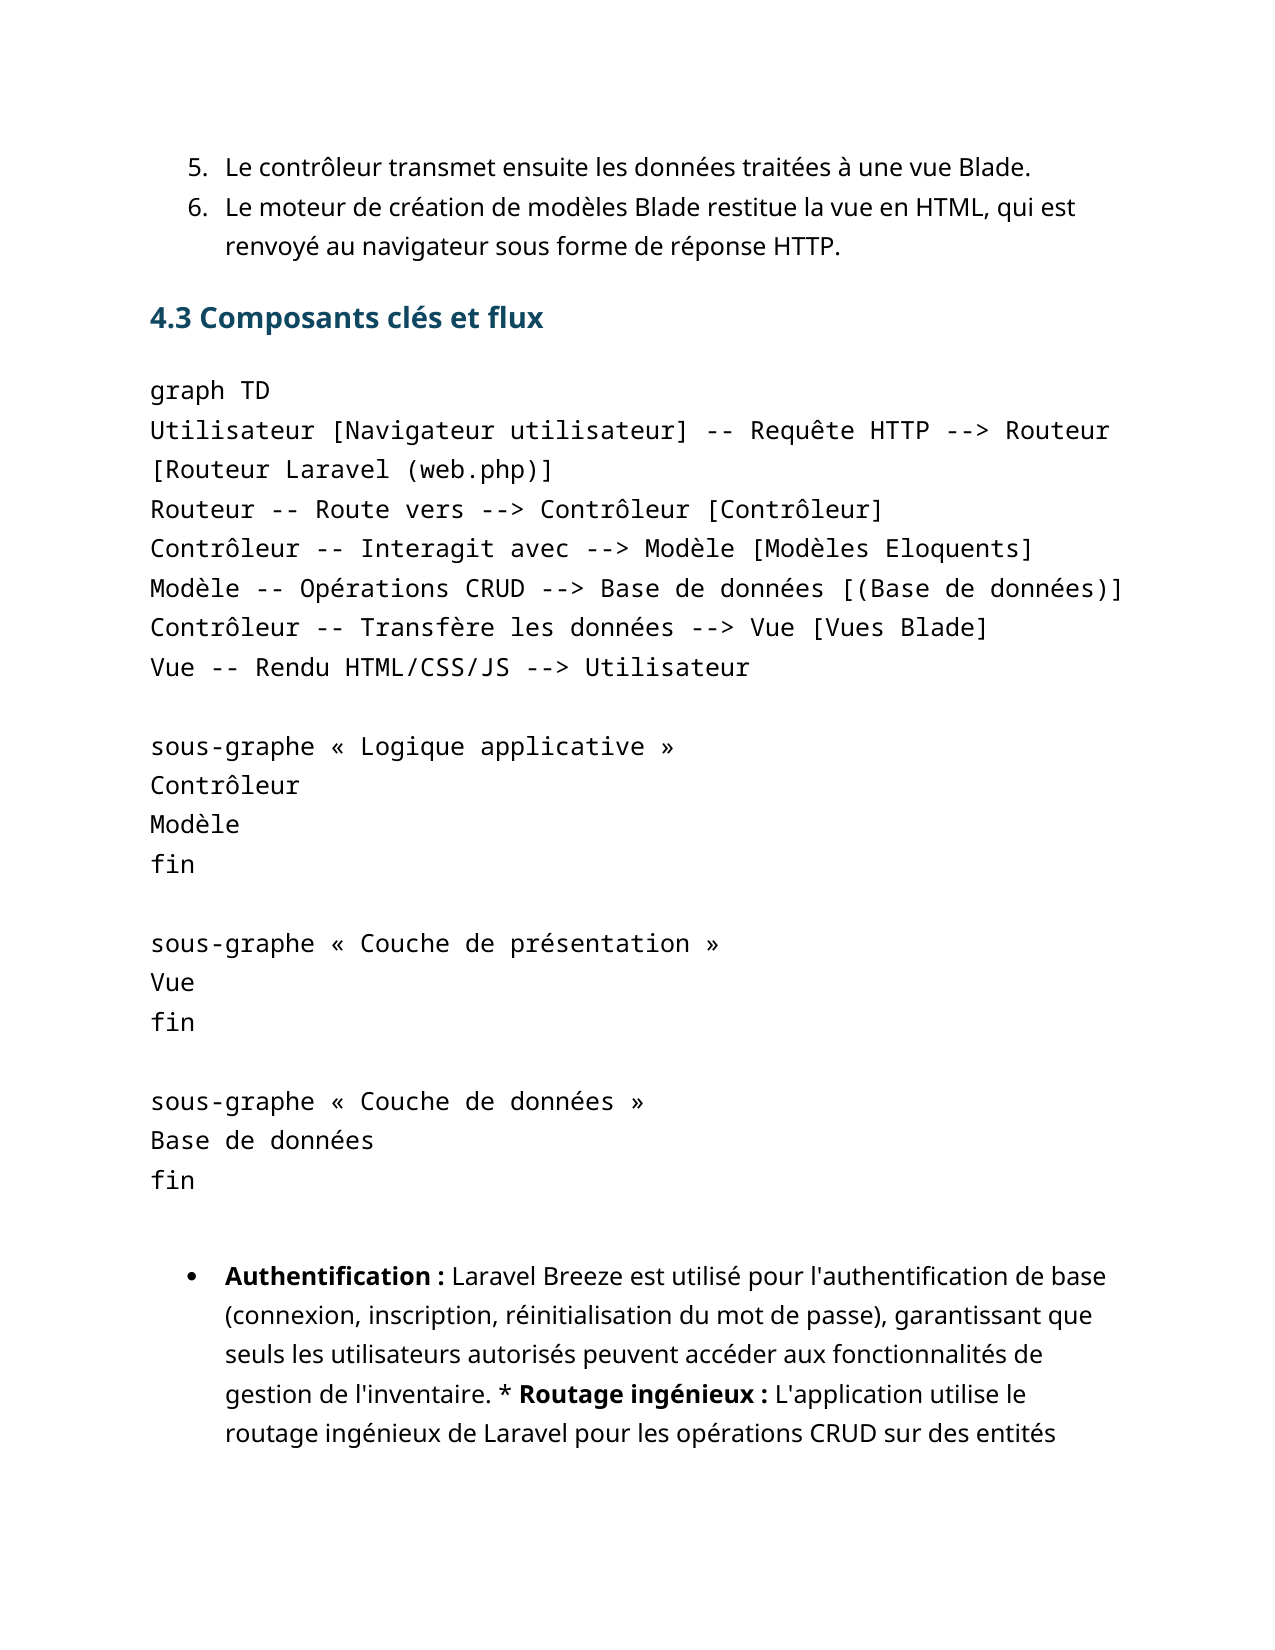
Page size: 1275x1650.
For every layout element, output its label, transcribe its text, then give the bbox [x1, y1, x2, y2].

list Authentification : Laravel Breeze est utilisé pour l'authentification de base (connexion, inscription, réinitialisation du mot de passe), garantissant que seuls les utilisateurs autorisés peuvent accéder aux fonctionnalités de gestion de l'inventaire. * Routage ingénieux : L'application utilise le routage ingénieux de Laravel pour les opérations CRUD sur des entités [187, 1258, 1125, 1450]
text graph TD Utilisateur [Navigateur utilisateur] -- Requête HTTP --> Routeur [Routeur Laravel (web.php)] Routeur -- Route vers --> Contrôleur [Contrôleur] Contrôleur -- Interagit avec --> Modèle [Modèles Eloquents] Modèle -- Opérations CRUD --> Base de données [(Base de données)] Contrôleur -- Transfère les données --> Vue [Vues Blade] Vue -- Rendu HTML/CSS/JS --> Utilisateur sous-graphe « Logique applicative » Contrôleur Modèle fin sous-graphe « Couche de présentation » Vue fin sous-graphe « Couche de données » Base de données fin [150, 373, 1125, 1236]
list Le moteur de création de modèles Blade restitue la vue en HTML, qui est renvoyé au navigateur sous forme de réponse HTTP. [187, 189, 1125, 263]
subtitle 4.3 Composants clés et flux [150, 298, 1125, 337]
list Le contrôleur transmet ensuite les données traitées à une vue Blade. [187, 150, 1125, 184]
